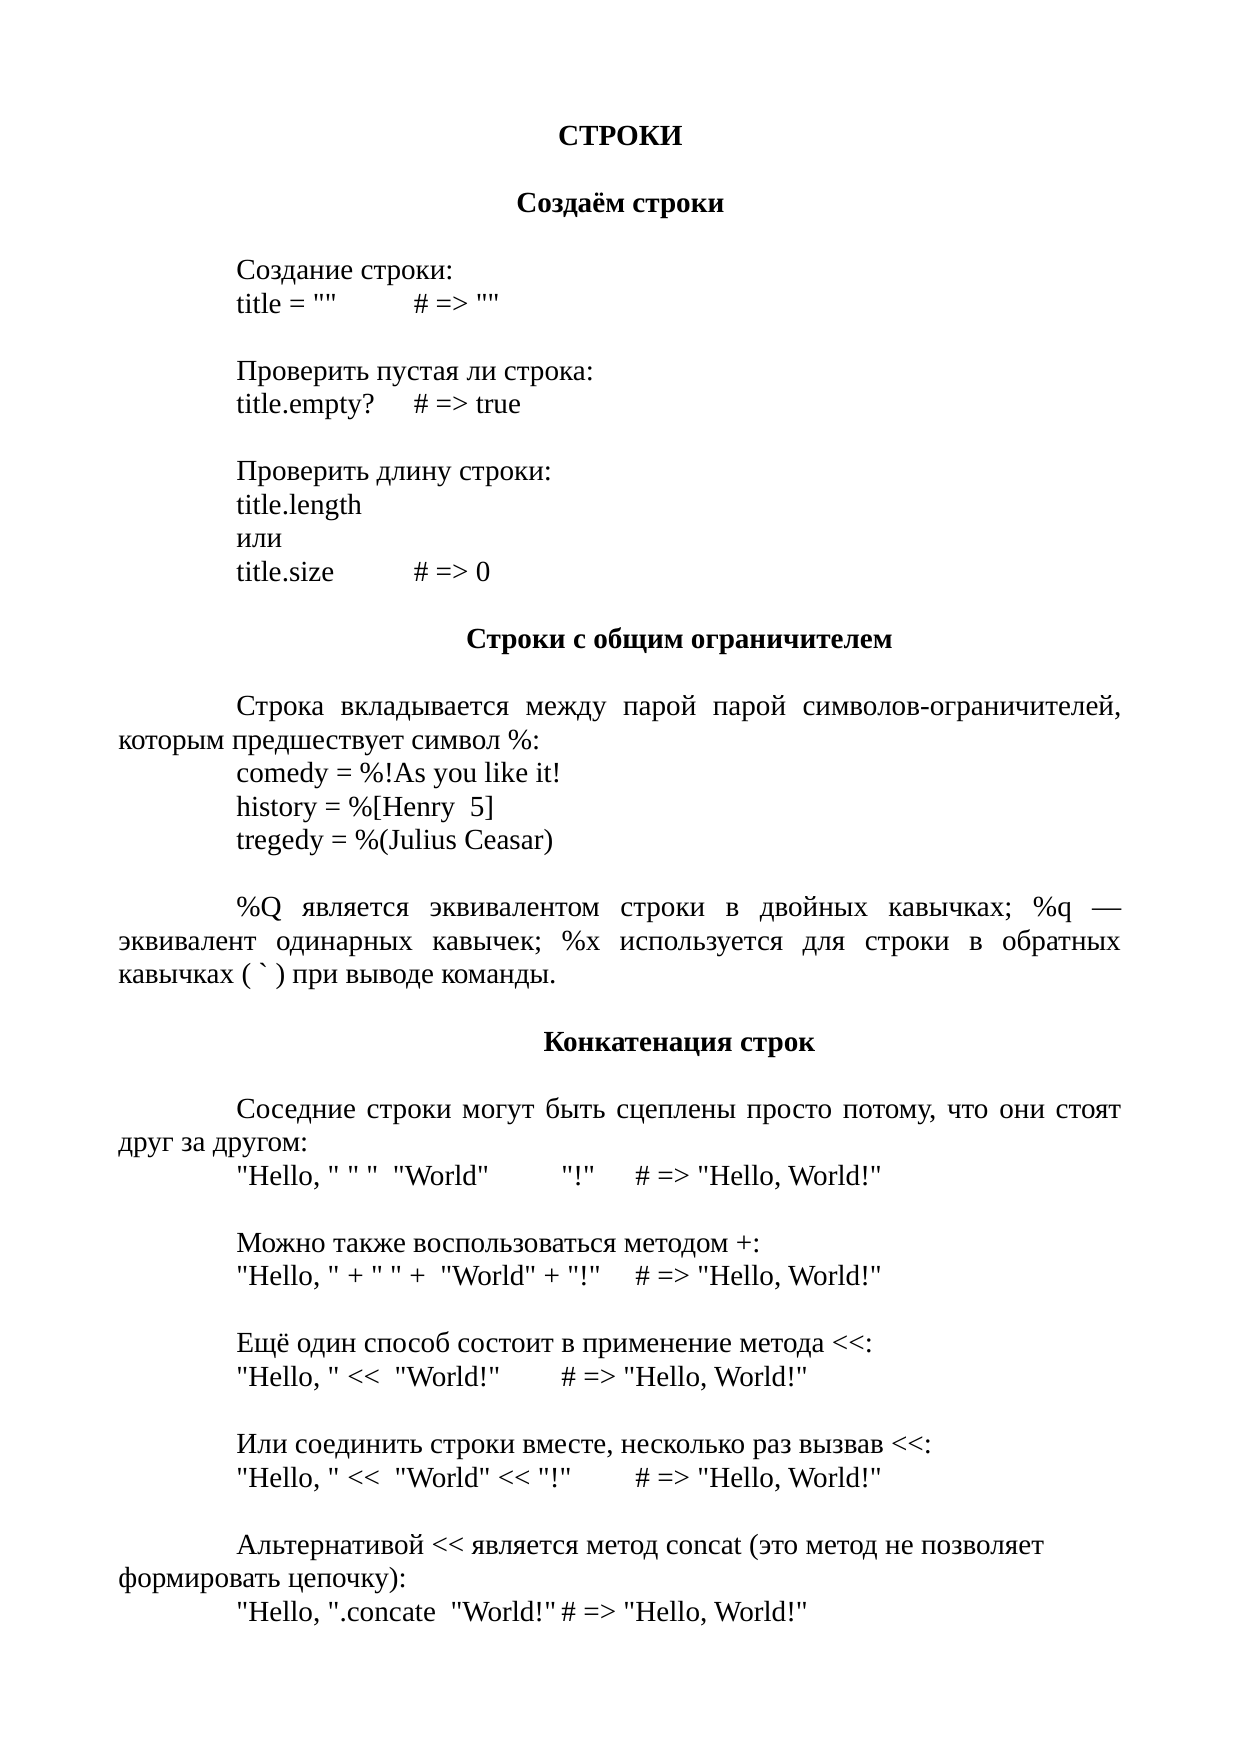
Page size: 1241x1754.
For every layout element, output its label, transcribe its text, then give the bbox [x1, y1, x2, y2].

text "Hello, " " " "World" "!" # => "Hello, World!" [118, 1158, 1122, 1191]
text Проверить длину строки: [118, 453, 1122, 487]
text СТРОКИ [118, 118, 1122, 152]
text Конкатенация строк [118, 1024, 1122, 1057]
text Строки с общим ограничителем [118, 621, 1122, 655]
text "Hello, " << "World" << "!" # => "Hello, World!" [118, 1460, 1122, 1493]
text Ещё один способ состоит в применение метода <<: [118, 1326, 1122, 1359]
text "Hello, ".concate "World!" # => "Hello, World!" [118, 1594, 1122, 1627]
text Создание строки: [118, 252, 1122, 286]
text "Hello, " << "World!" # => "Hello, World!" [118, 1359, 1122, 1393]
text Или соединить строки вместе, несколько раз вызвав <<: [118, 1426, 1122, 1460]
text history = %[Henry 5] [118, 789, 1122, 822]
text comedy = %!As you like it! [118, 755, 1122, 789]
text Проверить пустая ли строка: [118, 353, 1122, 386]
text title.length [118, 487, 1122, 521]
text "Hello, " + " " + "World" + "!" # => "Hello, World!" [118, 1258, 1122, 1292]
text Можно также воспользоваться методом +: [118, 1225, 1122, 1258]
text или [118, 521, 1122, 554]
text tregedy = %(Julius Ceasar) [118, 822, 1122, 856]
text title = "" # => "" [118, 286, 1122, 319]
text Строка вкладывается между парой парой символов-ограничителей, которым предшествует символ %: [118, 688, 1122, 755]
text title.size # => 0 [118, 554, 1122, 588]
text Альтернативой << является метод concat (это метод не позволяет формировать цепочку): [118, 1527, 1122, 1594]
text title.empty? # => true [118, 386, 1122, 420]
text Создаём строки [118, 185, 1122, 219]
text Соседние строки могут быть сцеплены просто потому, что они стоят друг за другом: [118, 1091, 1122, 1158]
text %Q является эквивалентом строки в двойных кавычках; %q — эквивалент одинарных кавычек; %x используется для строки в обратных кавычках ( ` ) при выводе команды. [118, 889, 1122, 990]
